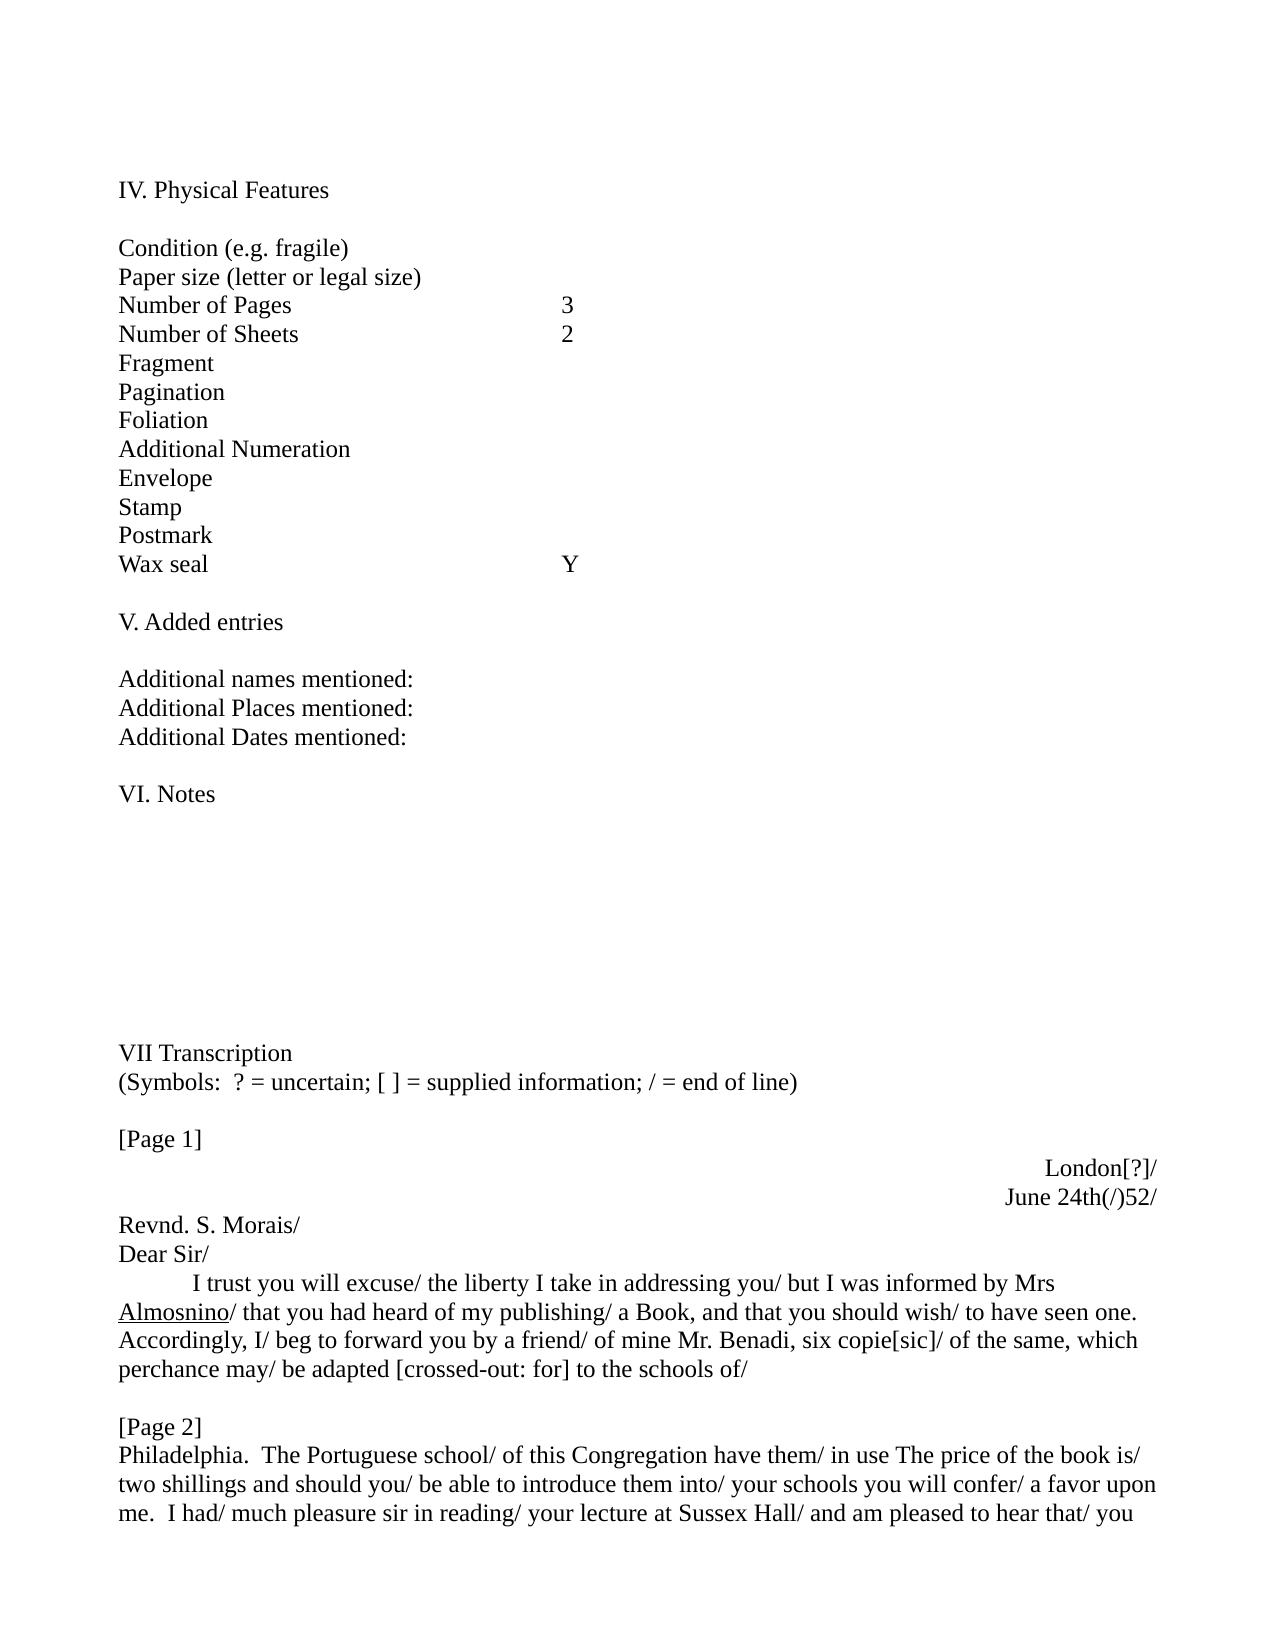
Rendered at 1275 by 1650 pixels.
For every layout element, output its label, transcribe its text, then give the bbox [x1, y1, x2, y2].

text [Page 2] [118, 1412, 1157, 1441]
text Dear Sir/ [118, 1239, 1157, 1268]
text Envelope [118, 463, 1157, 492]
text Condition (e.g. fragile) [118, 233, 1157, 262]
text Pagination [118, 377, 1157, 406]
text Number of Sheets 2 [118, 319, 1157, 348]
text Additional names mentioned: [118, 664, 1157, 693]
text Foliation [118, 406, 1157, 434]
text June 24th(/)52/ [118, 1182, 1157, 1211]
text VII Transcription [118, 1038, 1157, 1067]
text IV. Physical Features [118, 176, 1157, 204]
text Stamp [118, 492, 1157, 521]
text Additional Places mentioned: [118, 693, 1157, 722]
text Number of Pages 3 [118, 291, 1157, 319]
text I trust you will excuse/ the liberty I take in addressing you/ but I was informed by Mrs Almosnino/ that you had heard of my publishing/ a Book, and that you should wish/ to have seen one. Accordingly, I/ beg to forward you by a friend/ of mine Mr. Benadi, six copie[sic]/ of the same, which perchance may/ be adapted [crossed-out: for] to the schools of/ [118, 1268, 1157, 1383]
text Postmark [118, 521, 1157, 549]
text Fragment [118, 348, 1157, 377]
text London[?]/ [118, 1153, 1157, 1182]
text V. Added entries [118, 607, 1157, 636]
text VI. Notes [118, 779, 1157, 808]
text Philadelphia. The Portuguese school/ of this Congregation have them/ in use The price of the book is/ two shillings and should you/ be able to introduce them into/ your schools you will confer/ a favor upon me. I had/ much pleasure sir in reading/ your lecture at Sussex Hall/ and am pleased to hear that/ you [118, 1441, 1157, 1527]
text Revnd. S. Morais/ [118, 1211, 1157, 1239]
text Additional Dates mentioned: [118, 722, 1157, 751]
text (Symbols: ? = uncertain; [ ] = supplied information; / = end of line) [118, 1067, 1157, 1096]
text Wax seal Y [118, 549, 1157, 578]
text Paper size (letter or legal size) [118, 262, 1157, 291]
text Additional Numeration [118, 434, 1157, 463]
text [Page 1] [118, 1124, 1157, 1153]
